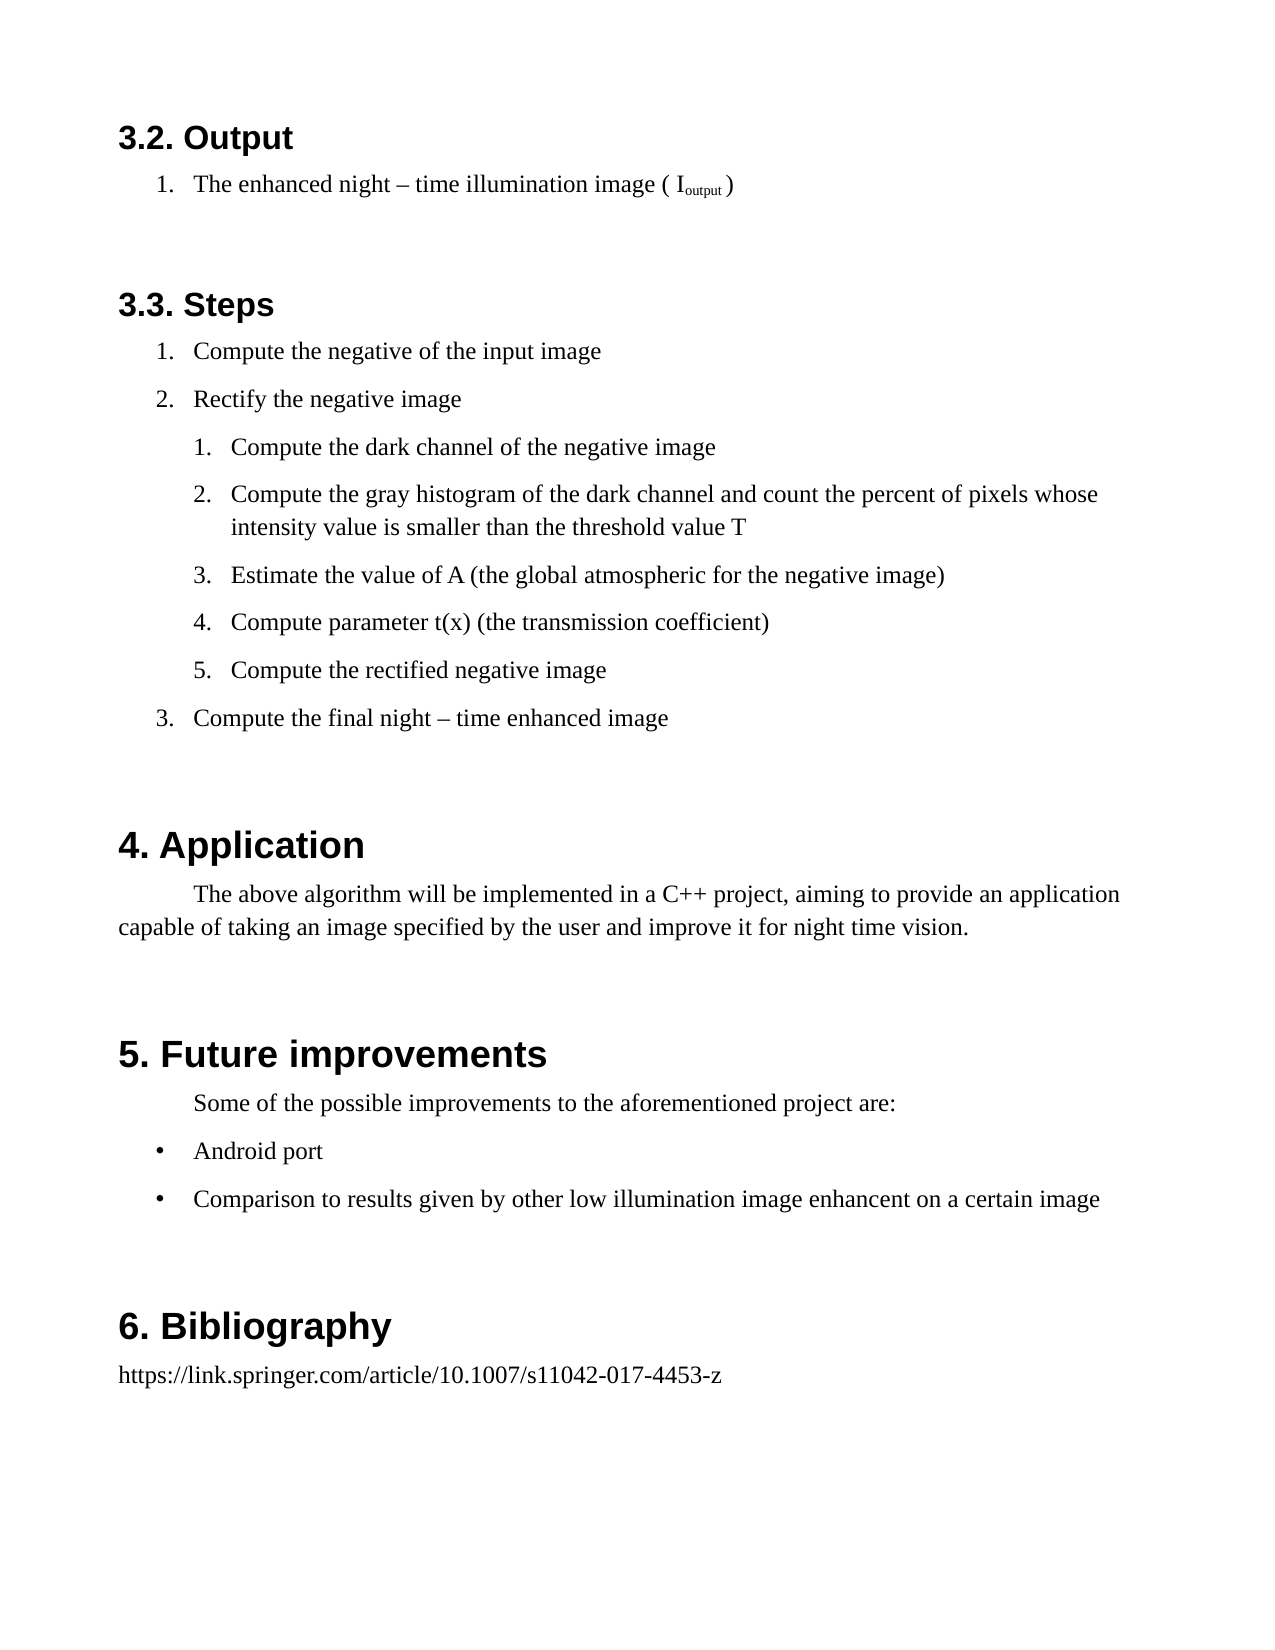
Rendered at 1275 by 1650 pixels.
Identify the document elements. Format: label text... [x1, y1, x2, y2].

list Compute the gray histogram of the dark channel and count the percent of pixels whose intensity value is smaller than the threshold value T [193, 479, 1157, 541]
subtitle 3.2. Output [118, 118, 1157, 157]
list Compute parameter t(x) (the transmission coefficient) [193, 607, 1157, 636]
list Compute the dark channel of the negative image [193, 432, 1157, 460]
subtitle 6. Bibliography [118, 1304, 1157, 1347]
text https://link.springer.com/article/10.1007/s11042-017-4453-z [118, 1360, 1157, 1389]
list Comparison to results given by other low illumination image enhancent on a certain image [156, 1184, 1157, 1212]
list Estimate the value of A (the global atmospheric for the negative image) [193, 560, 1157, 589]
list Rectify the negative image [156, 384, 1157, 413]
list Compute the final night – time enhanced image [156, 703, 1157, 731]
list The enhanced night – time illumination image ( Ioutput ) [156, 169, 1157, 198]
text Some of the possible improvements to the aforementioned project are: [118, 1088, 1157, 1117]
text The above algorithm will be implemented in a C++ project, aiming to provide an application capable of taking an image specified by the user and improve it for night time vision. [118, 879, 1157, 941]
subtitle 4. Application [118, 823, 1157, 867]
list Compute the negative of the input image [156, 336, 1157, 365]
subtitle 5. Future improvements [118, 1032, 1157, 1076]
list Android port [156, 1136, 1157, 1165]
list Compute the rectified negative image [193, 655, 1157, 684]
subtitle 3.3. Steps [118, 285, 1157, 324]
